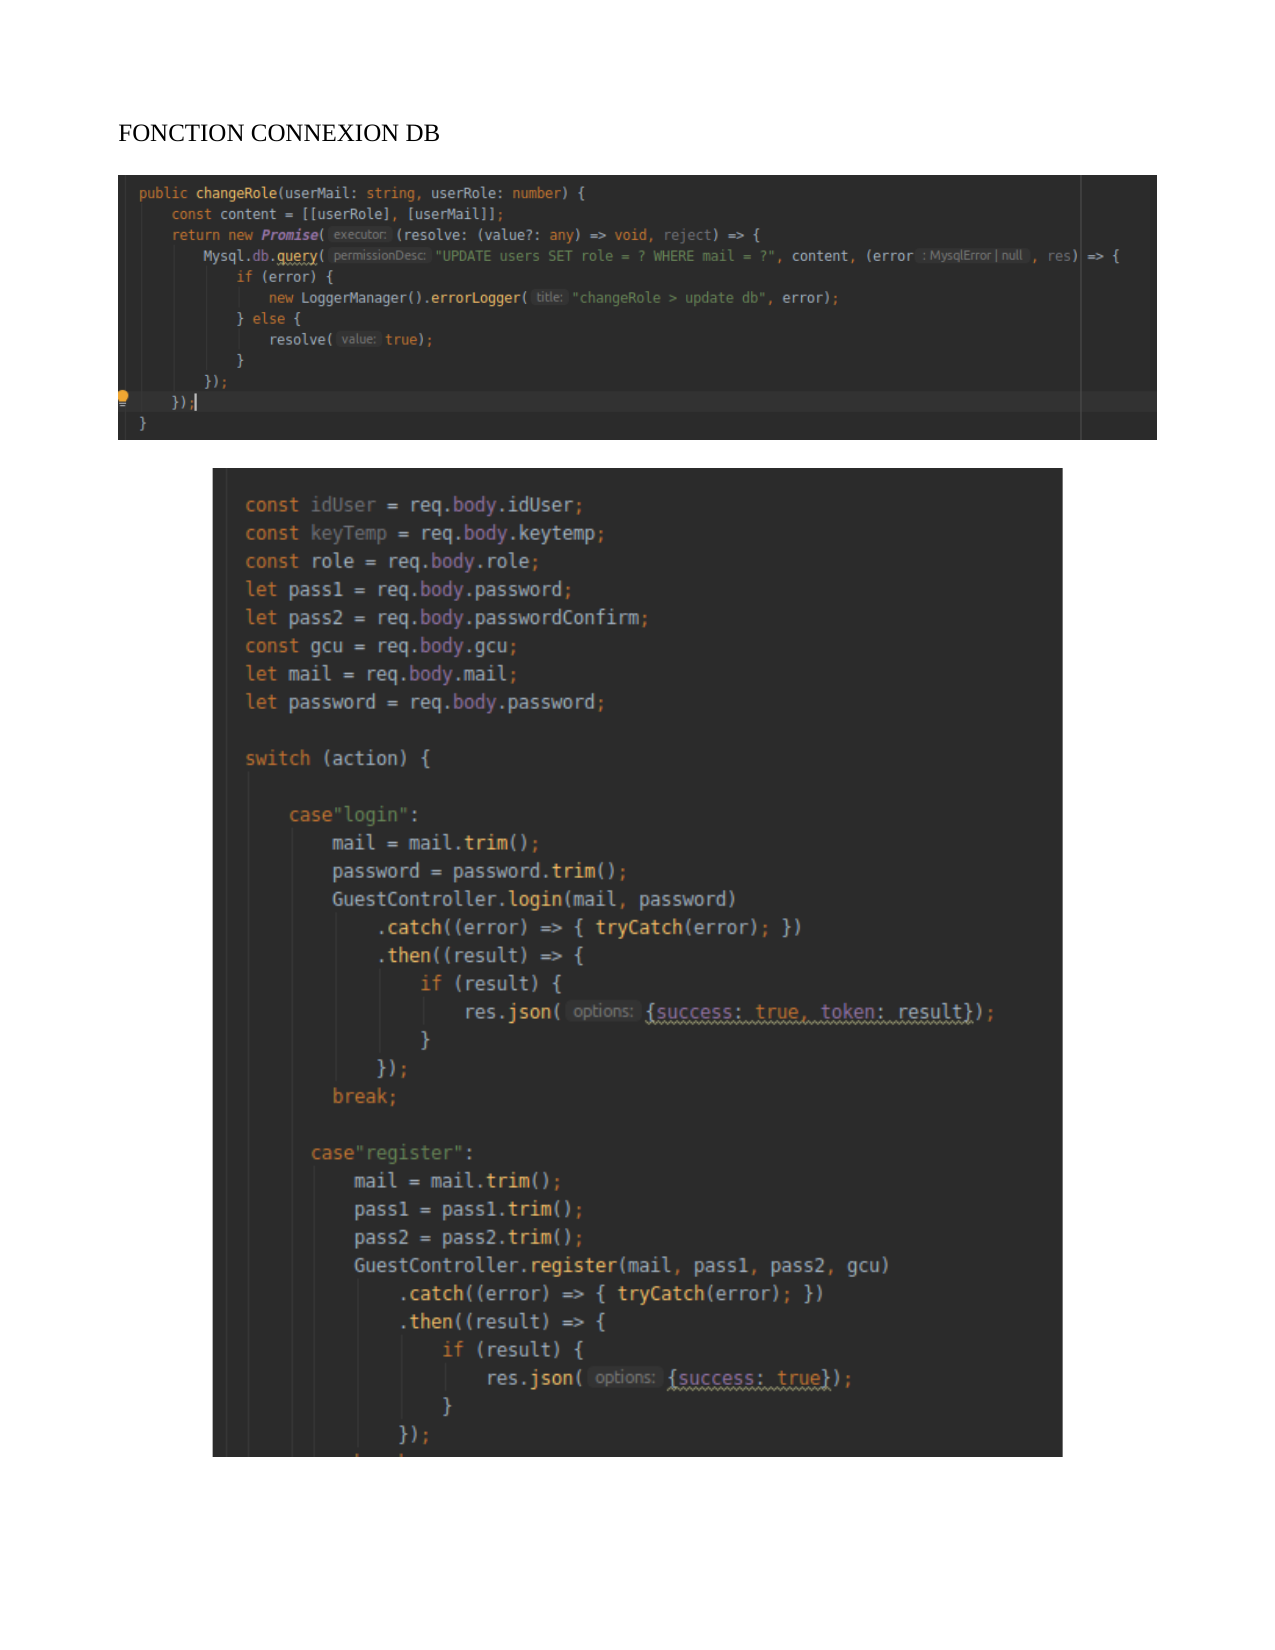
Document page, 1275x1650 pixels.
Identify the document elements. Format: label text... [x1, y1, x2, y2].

picture [118, 175, 1157, 440]
text FONCTION CONNEXION DB [118, 118, 1157, 147]
picture [212, 468, 1063, 1457]
